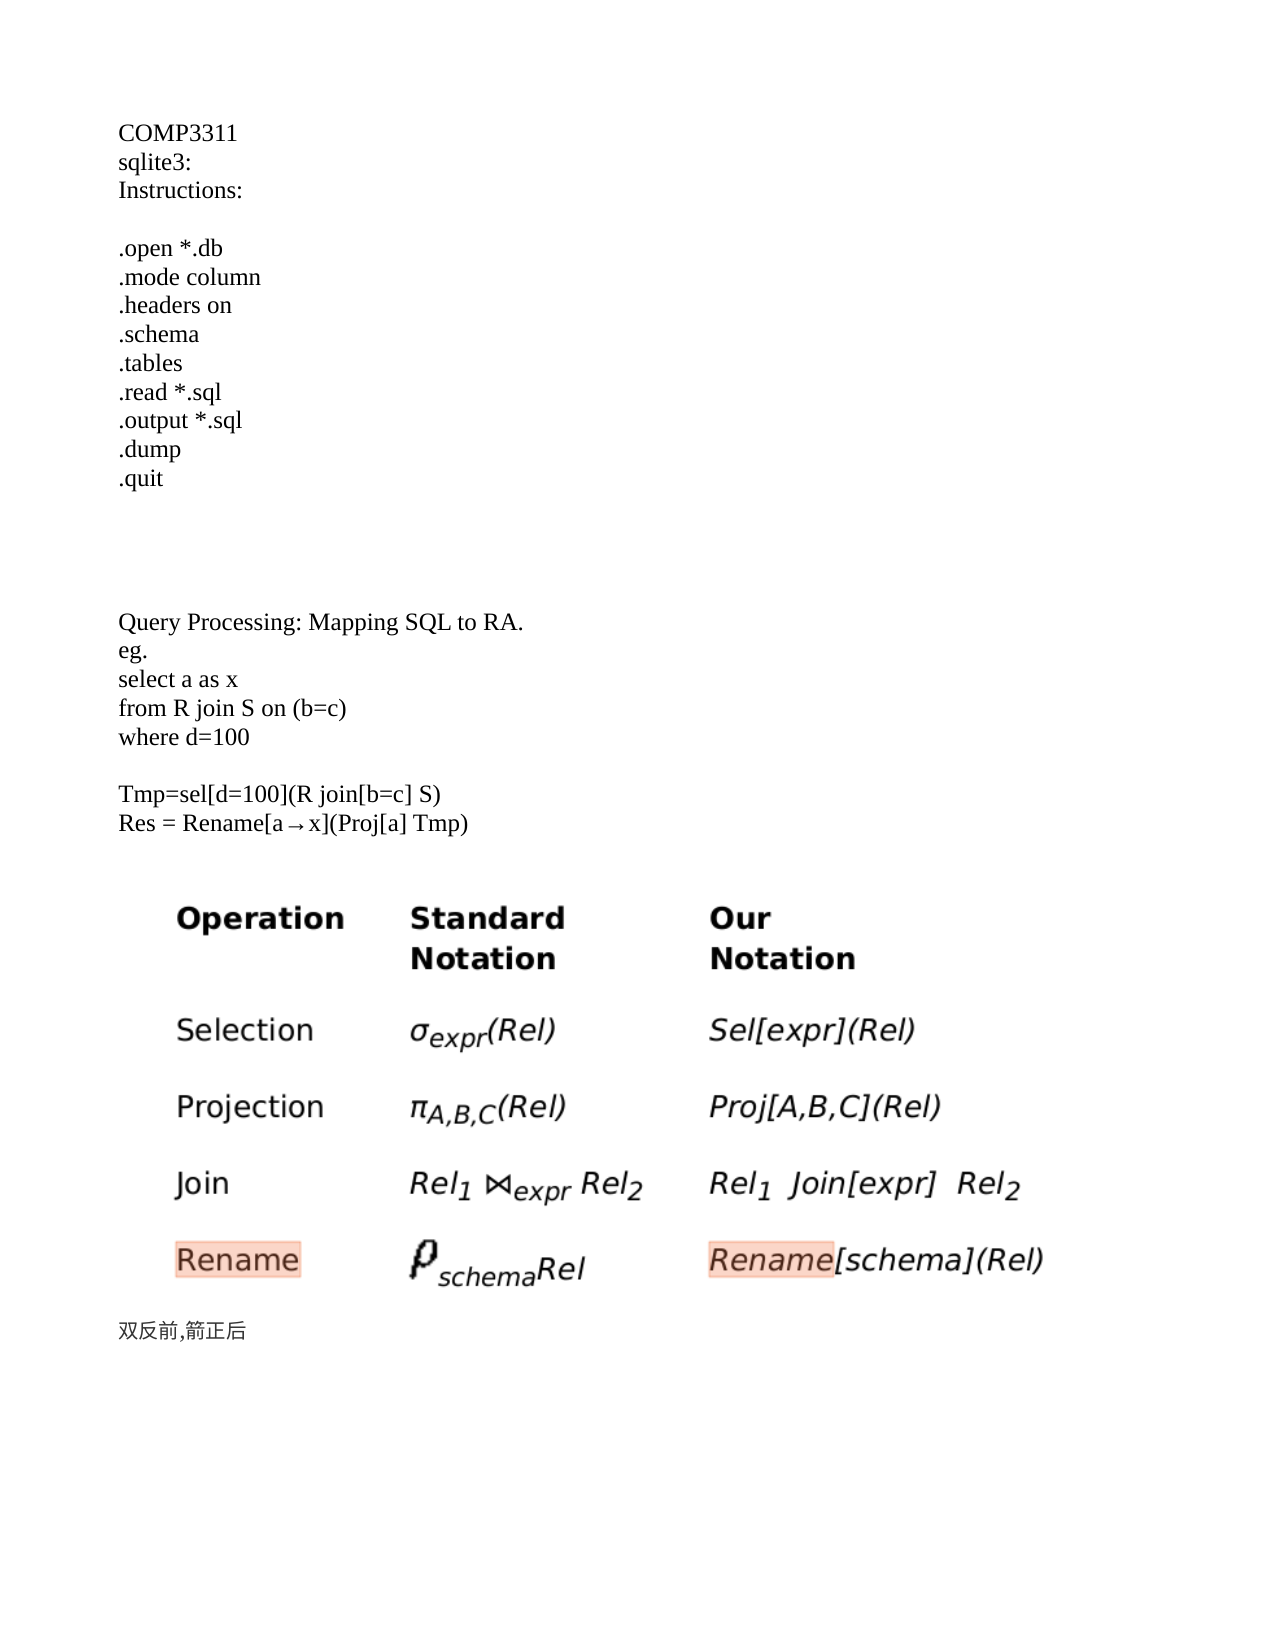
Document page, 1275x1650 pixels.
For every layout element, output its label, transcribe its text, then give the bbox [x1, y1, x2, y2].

text .read *.sql [118, 377, 1157, 406]
text Query Processing: Mapping SQL to RA. [118, 607, 1157, 636]
text .mode column [118, 262, 1157, 291]
text .quit [118, 463, 1157, 492]
text Tmp=sel[d=100](R join[b=c] S) [118, 779, 1157, 808]
text .headers on [118, 291, 1157, 319]
text .schema [118, 319, 1157, 348]
text 双反前,箭正后 [118, 837, 1157, 1344]
text Instructions: [118, 176, 1157, 204]
text Res = Rename[a→x](Proj[a] Tmp) [118, 808, 1157, 837]
text from R join S on (b=c) [118, 693, 1157, 722]
text select a as x [118, 664, 1157, 693]
text eg. [118, 636, 1157, 664]
picture [132, 855, 1096, 1316]
text .open *.db [118, 233, 1157, 262]
text where d=100 [118, 722, 1157, 751]
text sqlite3: [118, 147, 1157, 176]
text .tables [118, 348, 1157, 377]
text .dump [118, 434, 1157, 463]
text COMP3311 [118, 118, 1157, 147]
text .output *.sql [118, 406, 1157, 434]
